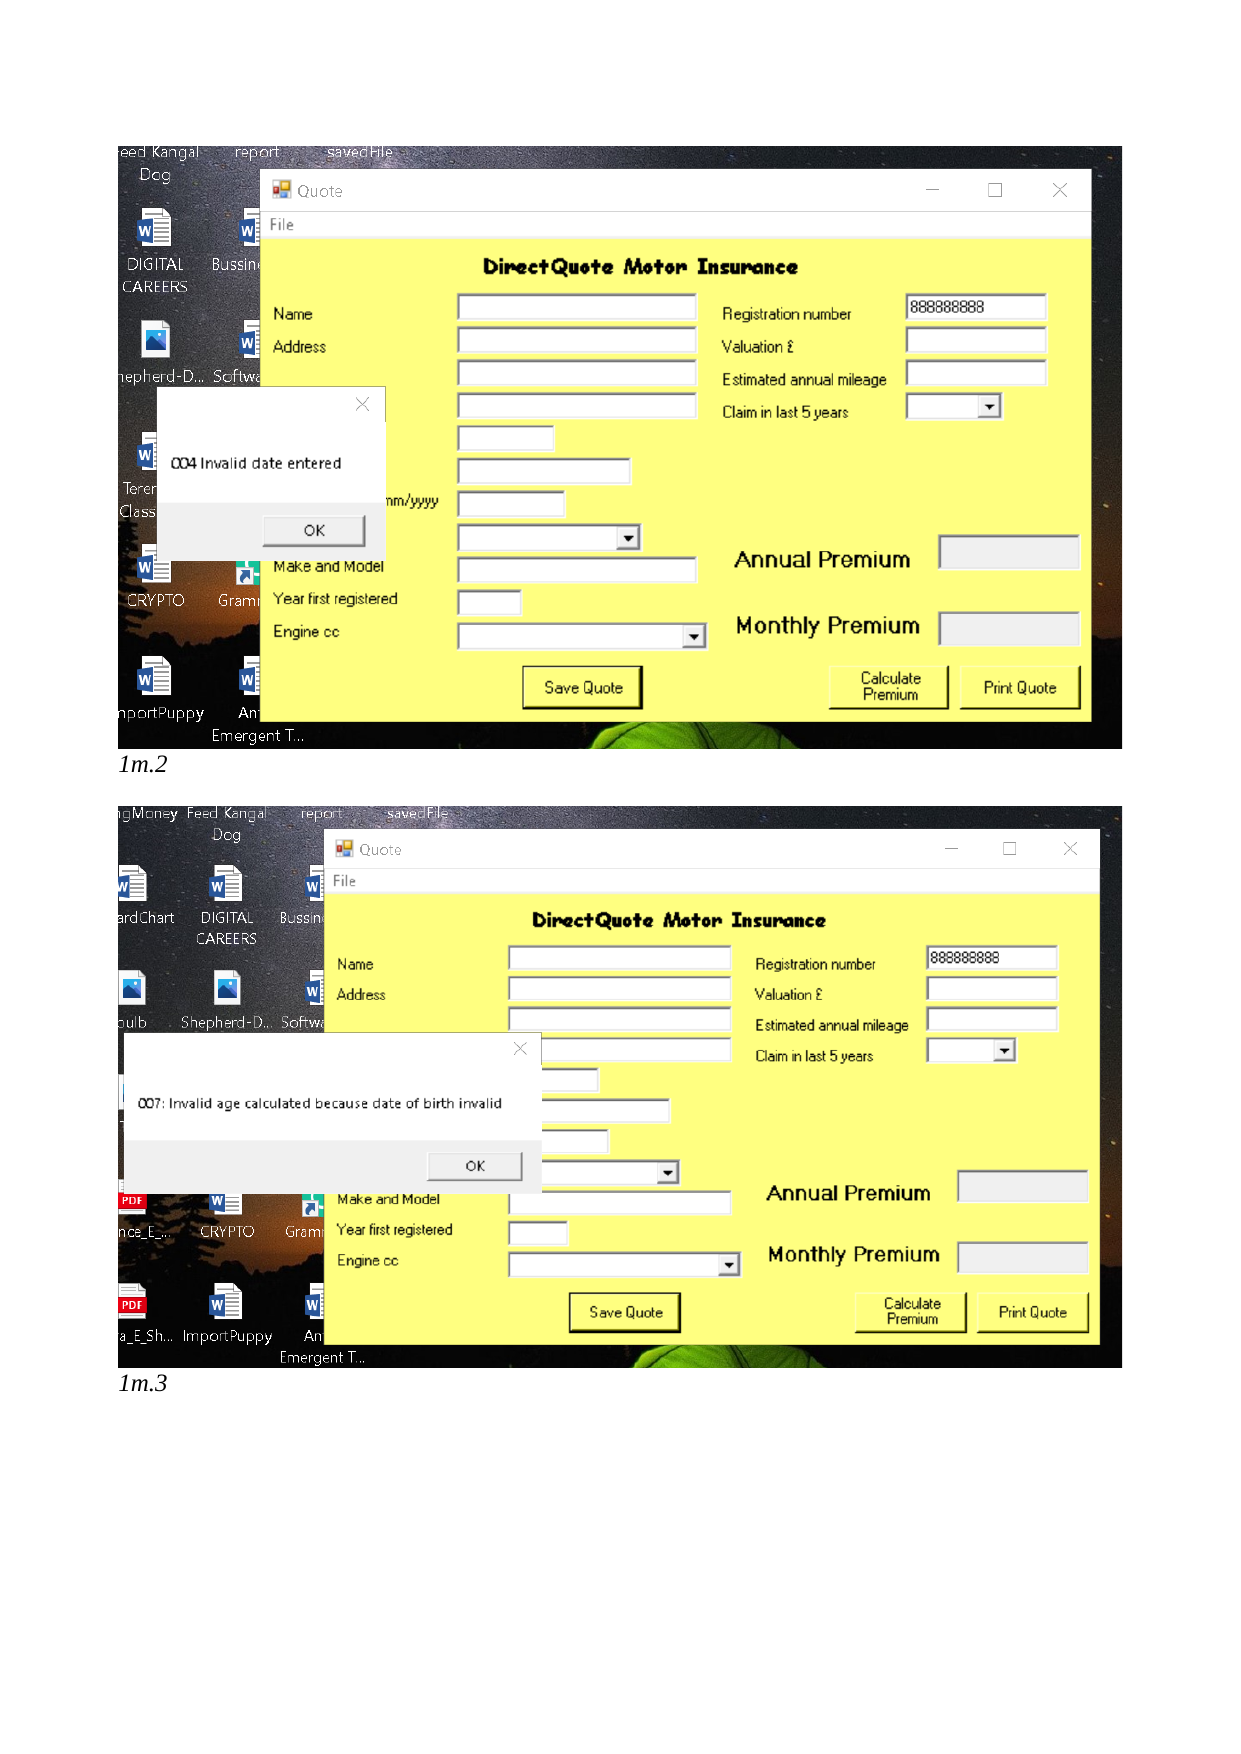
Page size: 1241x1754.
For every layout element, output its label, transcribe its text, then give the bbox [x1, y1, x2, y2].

text 1m.3 [118, 1368, 1122, 1397]
picture [118, 146, 1123, 749]
text 1m.2 [118, 749, 1122, 778]
picture [118, 806, 1123, 1368]
